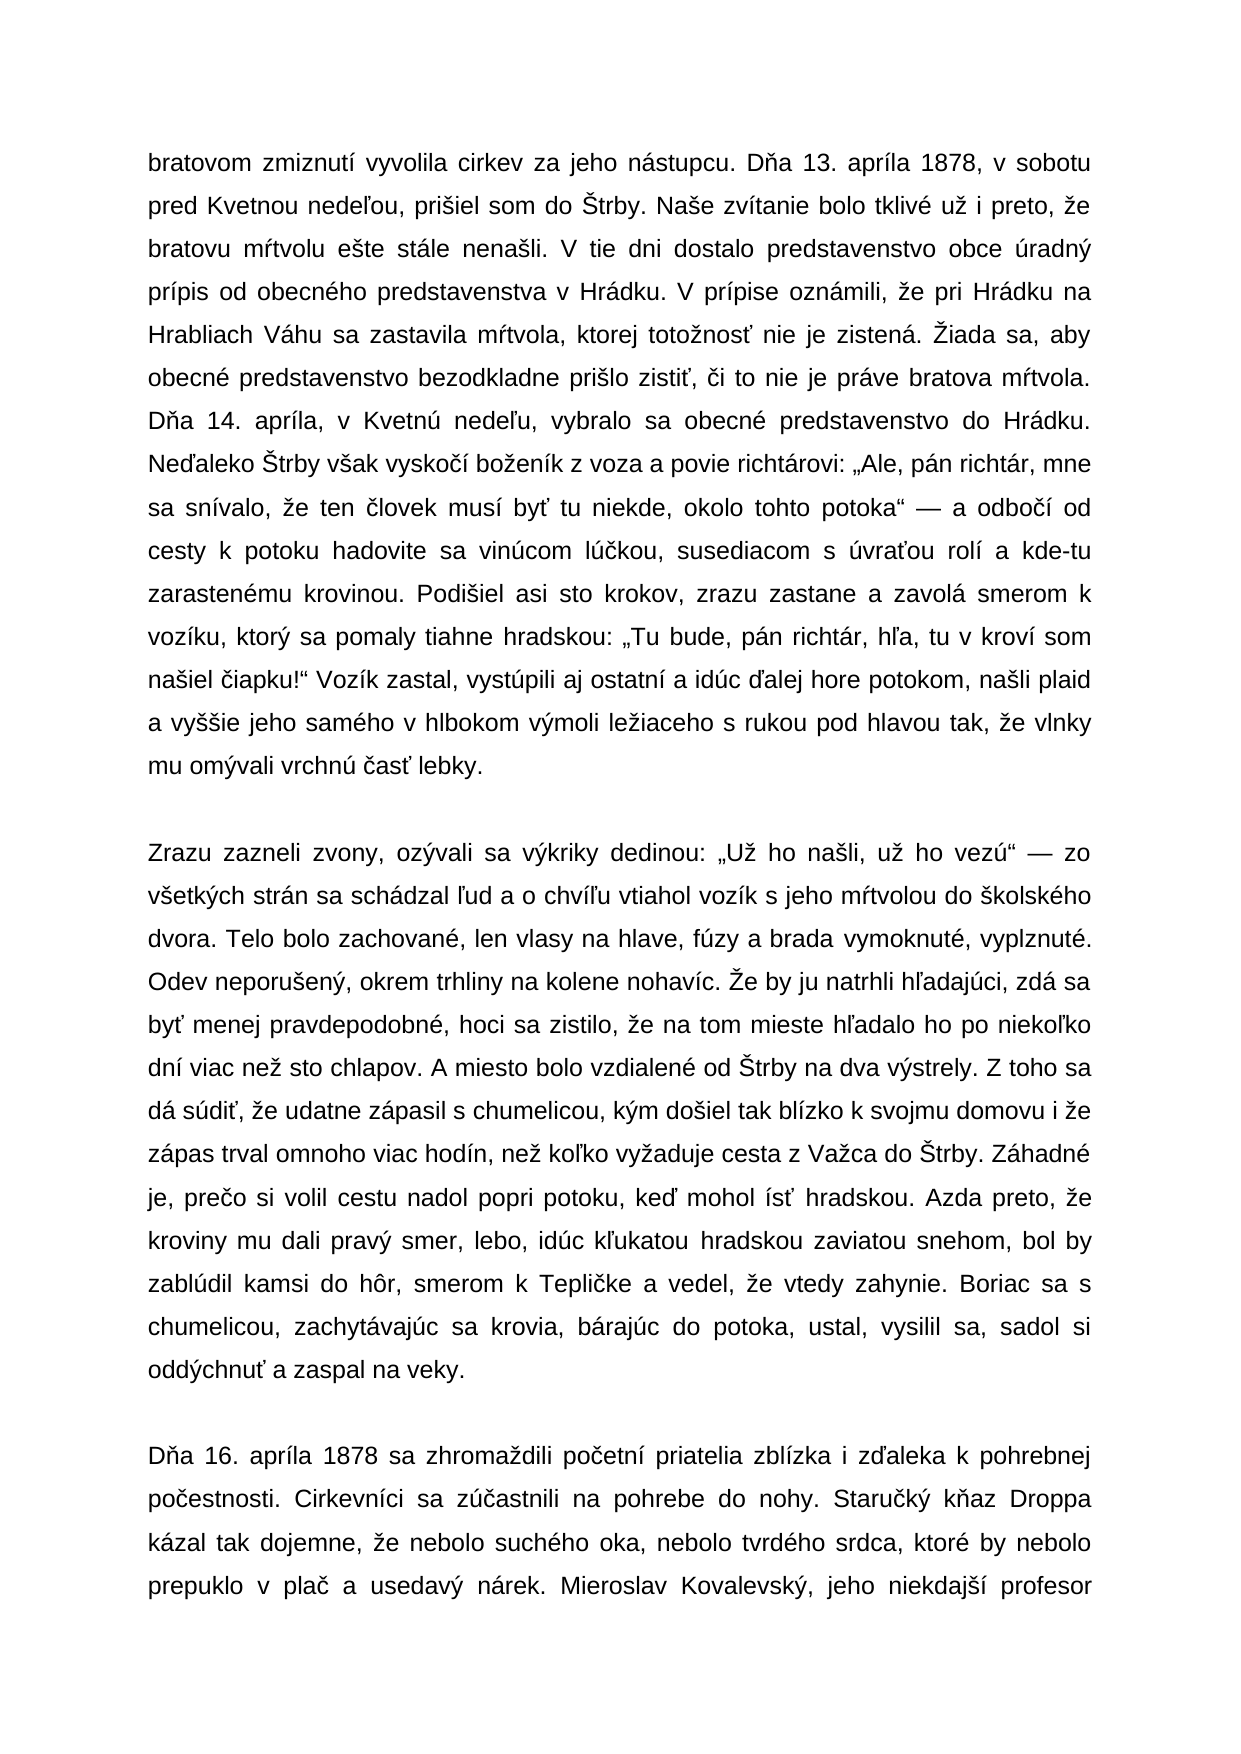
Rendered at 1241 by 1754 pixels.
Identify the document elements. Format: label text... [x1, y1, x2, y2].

text Dňa 16. apríla 1878 sa zhromaždili početní priatelia zblízka i zďaleka k pohrebnej počestnosti. Cirkevníci sa zúčastnili na pohrebe do nohy. Staručký kňaz Droppa kázal tak dojemne, že nebolo suchého oka, nebolo tvrdého srdca, ktoré by nebolo prepuklo v plač a usedavý nárek. Mieroslav Kovalevský, jeho niekdajší profesor [148, 1441, 1093, 1599]
text bratovom zmiznutí vyvolila cirkev za jeho nástupcu. Dňa 13. apríla 1878, v sobotu pred Kvetnou nedeľou, prišiel som do Štrby. Naše zvítanie bolo tklivé už i preto, že bratovu mŕtvolu ešte stále nenašli. V tie dni dostalo predstavenstvo obce úradný prípis od obecného predstavenstva v Hrádku. V prípise oznámili, že pri Hrádku na Hrabliach Váhu sa zastavila mŕtvola, ktorej totožnosť nie je zistená. Žiada sa, aby obecné predstavenstvo bezodkladne prišlo zistiť, či to nie je práve bratova mŕtvola. Dňa 14. apríla, v Kvetnú nedeľu, vybralo sa obecné predstavenstvo do Hrádku. Neďaleko Štrby však vyskočí boženík z voza a povie richtárovi: „Ale, pán richtár, mne sa snívalo, že ten človek musí byť tu niekde, okolo tohto potoka“ — a odbočí od cesty k potoku hadovite sa vinúcom lúčkou, susediacom s úvraťou rolí a kde-tu zarastenému krovinou. Podišiel asi sto krokov, zrazu zastane a zavolá smerom k vozíku, ktorý sa pomaly tiahne hradskou: „Tu bude, pán richtár, hľa, tu v kroví som našiel čiapku!“ Vozík zastal, vystúpili aj ostatní a idúc ďalej hore potokom, našli plaid a vyššie jeho samého v hlbokom výmoli ležiaceho s rukou pod hlavou tak, že vlnky mu omývali vrchnú časť lebky. [148, 148, 1093, 780]
text Zrazu zazneli zvony, ozývali sa výkriky dedinou: „Už ho našli, už ho vezú“ — zo všetkých strán sa schádzal ľud a o chvíľu vtiahol vozík s jeho mŕtvolou do školského dvora. Telo bolo zachované, len vlasy na hlave, fúzy a brada vymoknuté, vyplznuté. Odev neporušený, okrem trhliny na kolene nohavíc. Že by ju natrhli hľadajúci, zdá sa byť menej pravdepodobné, hoci sa zistilo, že na tom mieste hľadalo ho po niekoľko dní viac než sto chlapov. A miesto bolo vzdialené od Štrby na dva výstrely. Z toho sa dá súdiť, že udatne zápasil s chumelicou, kým došiel tak blízko k svojmu domovu i že zápas trval omnoho viac hodín, než koľko vyžaduje cesta z Važca do Štrby. Záhadné je, prečo si volil cestu nadol popri potoku, keď mohol ísť hradskou. Azda preto, že kroviny mu dali pravý smer, lebo, idúc kľukatou hradskou zaviatou snehom, bol by zablúdil kamsi do hôr, smerom k Tepličke a vedel, že vtedy zahynie. Boriac sa s chumelicou, zachytávajúc sa krovia, bárajúc do potoka, ustal, vysilil sa, sadol si oddýchnuť a zaspal na veky. [148, 838, 1093, 1384]
